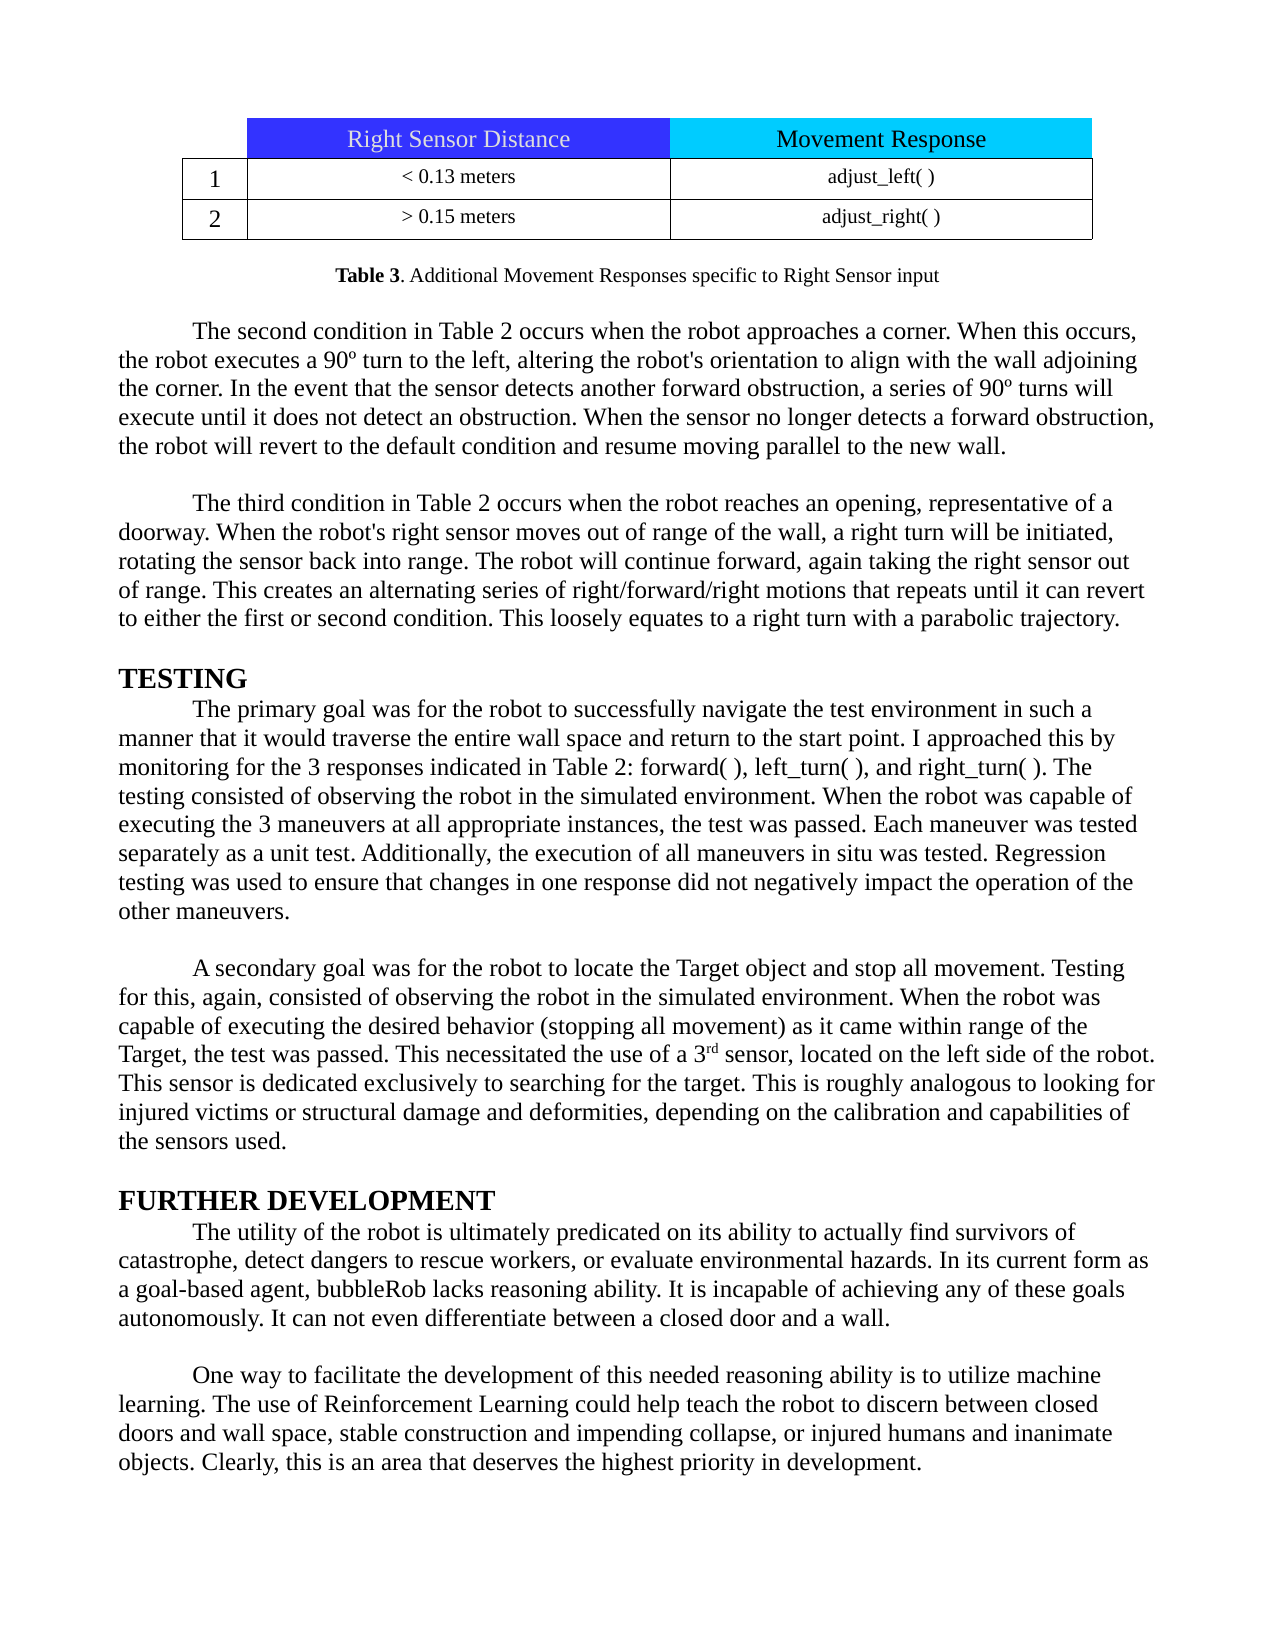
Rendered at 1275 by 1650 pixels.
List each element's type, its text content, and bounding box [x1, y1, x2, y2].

text The third condition in Table 2 occurs when the robot reaches an opening, representative of a doorway. When the robot's right sensor moves out of range of the wall, a right turn will be initiated, rotating the sensor back into range. The robot will continue forward, again taking the right sensor out of range. This creates an alternating series of right/forward/right motions that repeats until it can revert to either the first or second condition. This loosely equates to a right turn with a parabolic trajectory. [118, 488, 1157, 632]
text The second condition in Table 2 occurs when the robot approaches a corner. When this occurs, the robot executes a 90º turn to the left, altering the robot's orientation to align with the wall adjoining the corner. In the event that the sensor detects another forward obstruction, a series of 90º turns will execute until it does not detect an obstruction. When the sensor no longer detects a forward obstruction, the robot will revert to the default condition and resume moving parallel to the new wall. [118, 316, 1157, 460]
table_header [1092, 118, 1157, 158]
text Table 3. Additional Movement Responses specific to Right Sensor input [118, 263, 1157, 287]
table_header [183, 118, 247, 158]
table_cell 1 [183, 159, 247, 199]
text TESTING [118, 661, 1157, 694]
table_cell [1093, 199, 1157, 239]
table_cell 2 [183, 200, 247, 239]
text The primary goal was for the robot to successfully navigate the test environment in such a manner that it would traverse the entire wall space and return to the start point. I approached this by monitoring for the 3 responses indicated in Table 2: forward( ), left_turn( ), and right_turn( ). The testing consisted of observing the robot in the simulated environment. When the robot was capable of executing the 3 maneuvers at all appropriate instances, the test was passed. Each maneuver was tested separately as a unit test. Additionally, the execution of all maneuvers in situ was tested. Regression testing was used to ensure that changes in one response did not negatively impact the operation of the other maneuvers. [118, 694, 1157, 924]
text One way to facilitate the development of this needed reasoning ability is to utilize machine learning. The use of Reinforcement Learning could help teach the robot to discern between closed doors and wall space, stable construction and impending collapse, or injured humans and inanimate objects. Clearly, this is an area that deserves the highest priority in development. [118, 1361, 1157, 1476]
table_header [118, 118, 182, 158]
table_cell [1093, 158, 1157, 199]
table_header Right Sensor Distance [247, 118, 670, 158]
table_header Movement Response [670, 118, 1092, 158]
table_cell > 0.15 meters [248, 200, 670, 239]
text A secondary goal was for the robot to locate the Target object and stop all movement. Testing for this, again, consisted of observing the robot in the simulated environment. When the robot was capable of executing the desired behavior (stopping all movement) as it came within range of the Target, the test was passed. This necessitated the use of a 3rd sensor, located on the left side of the robot. This sensor is dedicated exclusively to searching for the target. This is roughly analogous to looking for injured victims or structural damage and deformities, depending on the calibration and capabilities of the sensors used. [118, 953, 1157, 1154]
table_cell adjust_right( ) [671, 200, 1092, 239]
table_cell [118, 199, 182, 239]
table_cell < 0.13 meters [248, 159, 670, 199]
text FURTHER DEVELOPMENT [118, 1183, 1157, 1217]
text The utility of the robot is ultimately predicated on its ability to actually find survivors of catastrophe, detect dangers to rescue workers, or evaluate environmental hazards. In its current form as a goal-based agent, bubbleRob lacks reasoning ability. It is incapable of achieving any of these goals autonomously. It can not even differentiate between a closed door and a wall. [118, 1217, 1157, 1332]
table_cell [118, 158, 182, 199]
table_cell adjust_left( ) [671, 159, 1092, 199]
